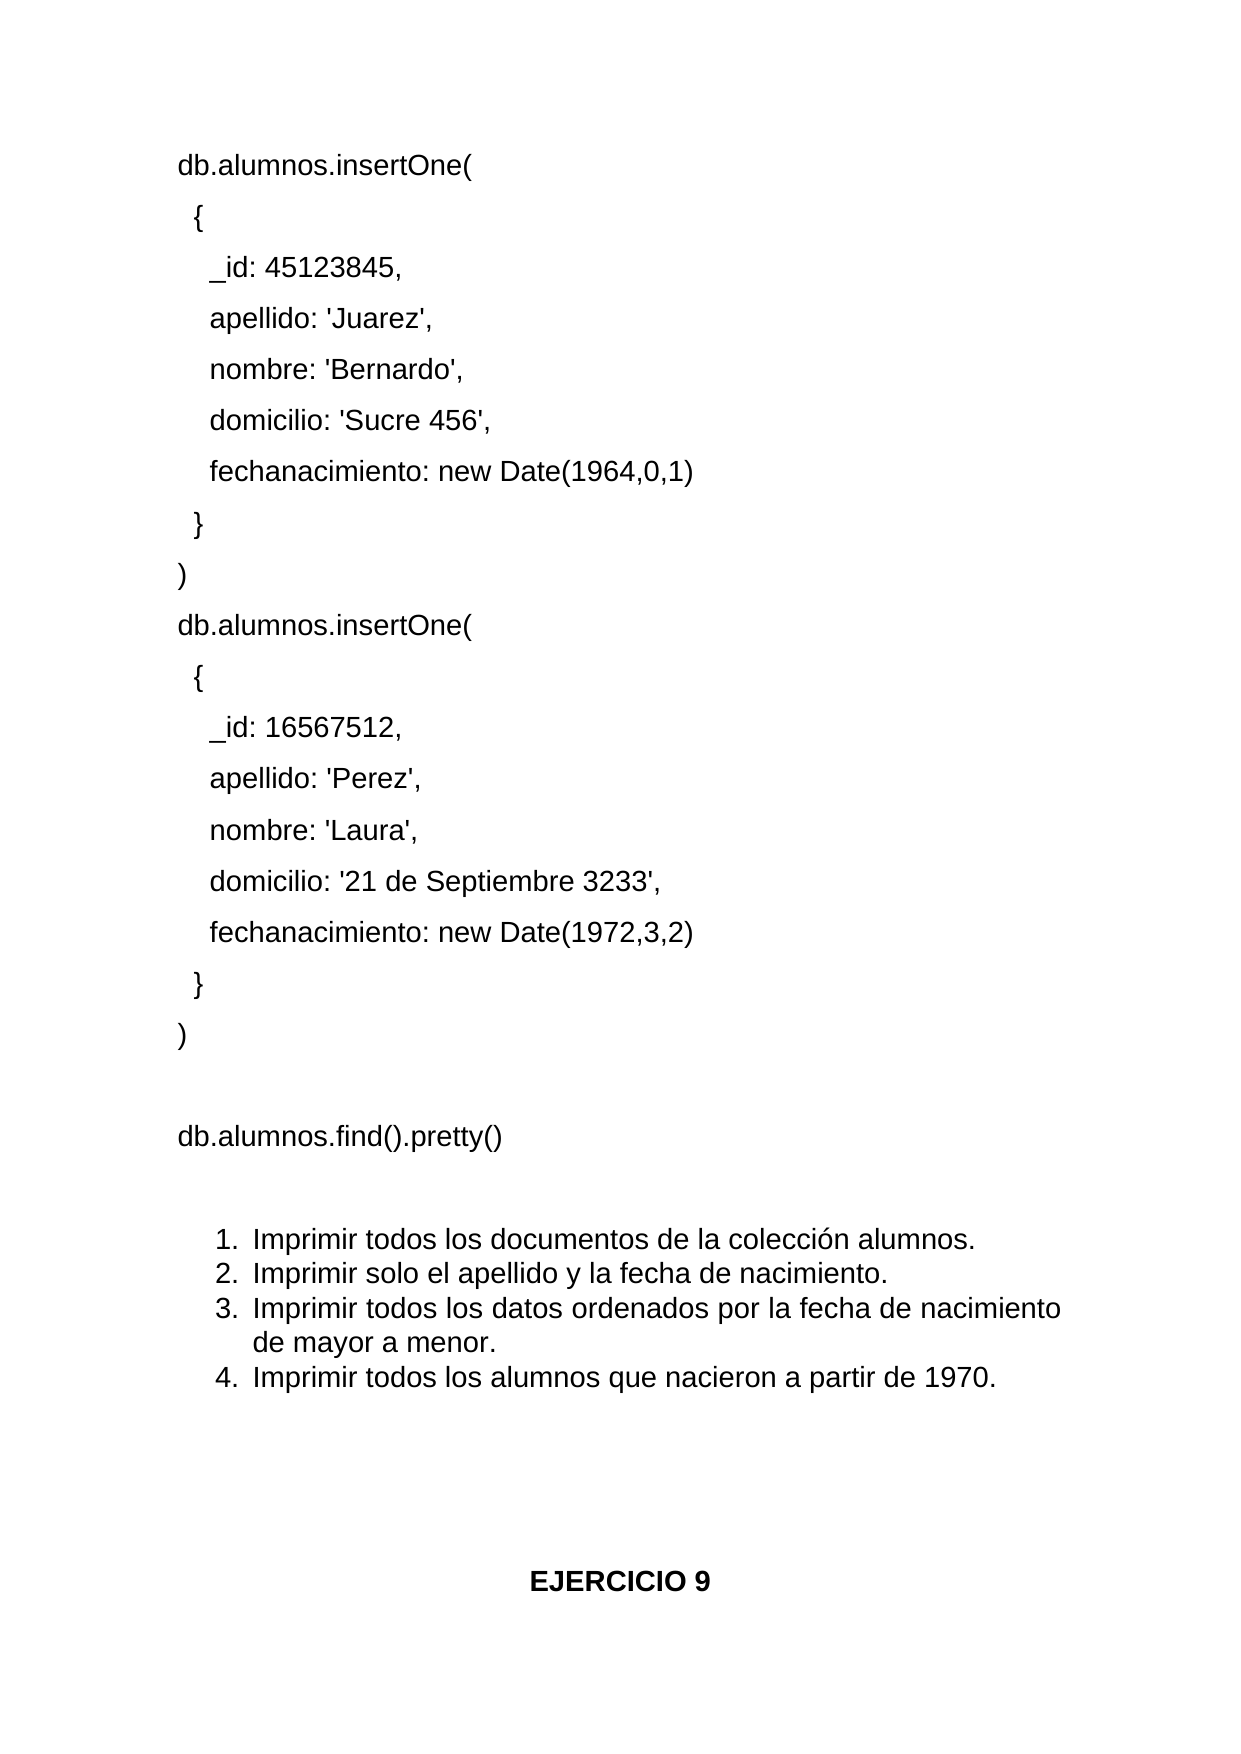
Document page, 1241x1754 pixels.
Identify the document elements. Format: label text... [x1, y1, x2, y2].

text fechanacimiento: new Date(1972,3,2) [177, 915, 1063, 948]
text } [177, 966, 1063, 999]
text nombre: 'Laura', [177, 812, 1063, 846]
text db.alumnos.insertOne( [177, 608, 1063, 641]
list Imprimir todos los alumnos que nacieron a partir de 1970. [215, 1359, 1063, 1393]
text ) [177, 557, 1063, 590]
text _id: 16567512, [177, 710, 1063, 744]
text _id: 45123845, [177, 250, 1063, 283]
text domicilio: '21 de Septiembre 3233', [177, 864, 1063, 897]
list Imprimir todos los datos ordenados por la fecha de nacimiento de mayor a menor. [215, 1291, 1063, 1359]
text db.alumnos.insertOne( [177, 148, 1063, 181]
text fechanacimiento: new Date(1964,0,1) [177, 454, 1063, 488]
text ) [177, 1017, 1063, 1051]
list Imprimir solo el apellido y la fecha de nacimiento. [215, 1256, 1063, 1290]
text domicilio: 'Sucre 456', [177, 403, 1063, 437]
text } [177, 506, 1063, 539]
text db.alumnos.find().pretty() [177, 1119, 1063, 1153]
text { [177, 199, 1063, 232]
text nombre: 'Bernardo', [177, 352, 1063, 386]
text apellido: 'Perez', [177, 761, 1063, 795]
text EJERCICIO 9 [177, 1564, 1063, 1598]
list Imprimir todos los documentos de la colección alumnos. [215, 1222, 1063, 1255]
text apellido: 'Juarez', [177, 301, 1063, 334]
text { [177, 659, 1063, 693]
